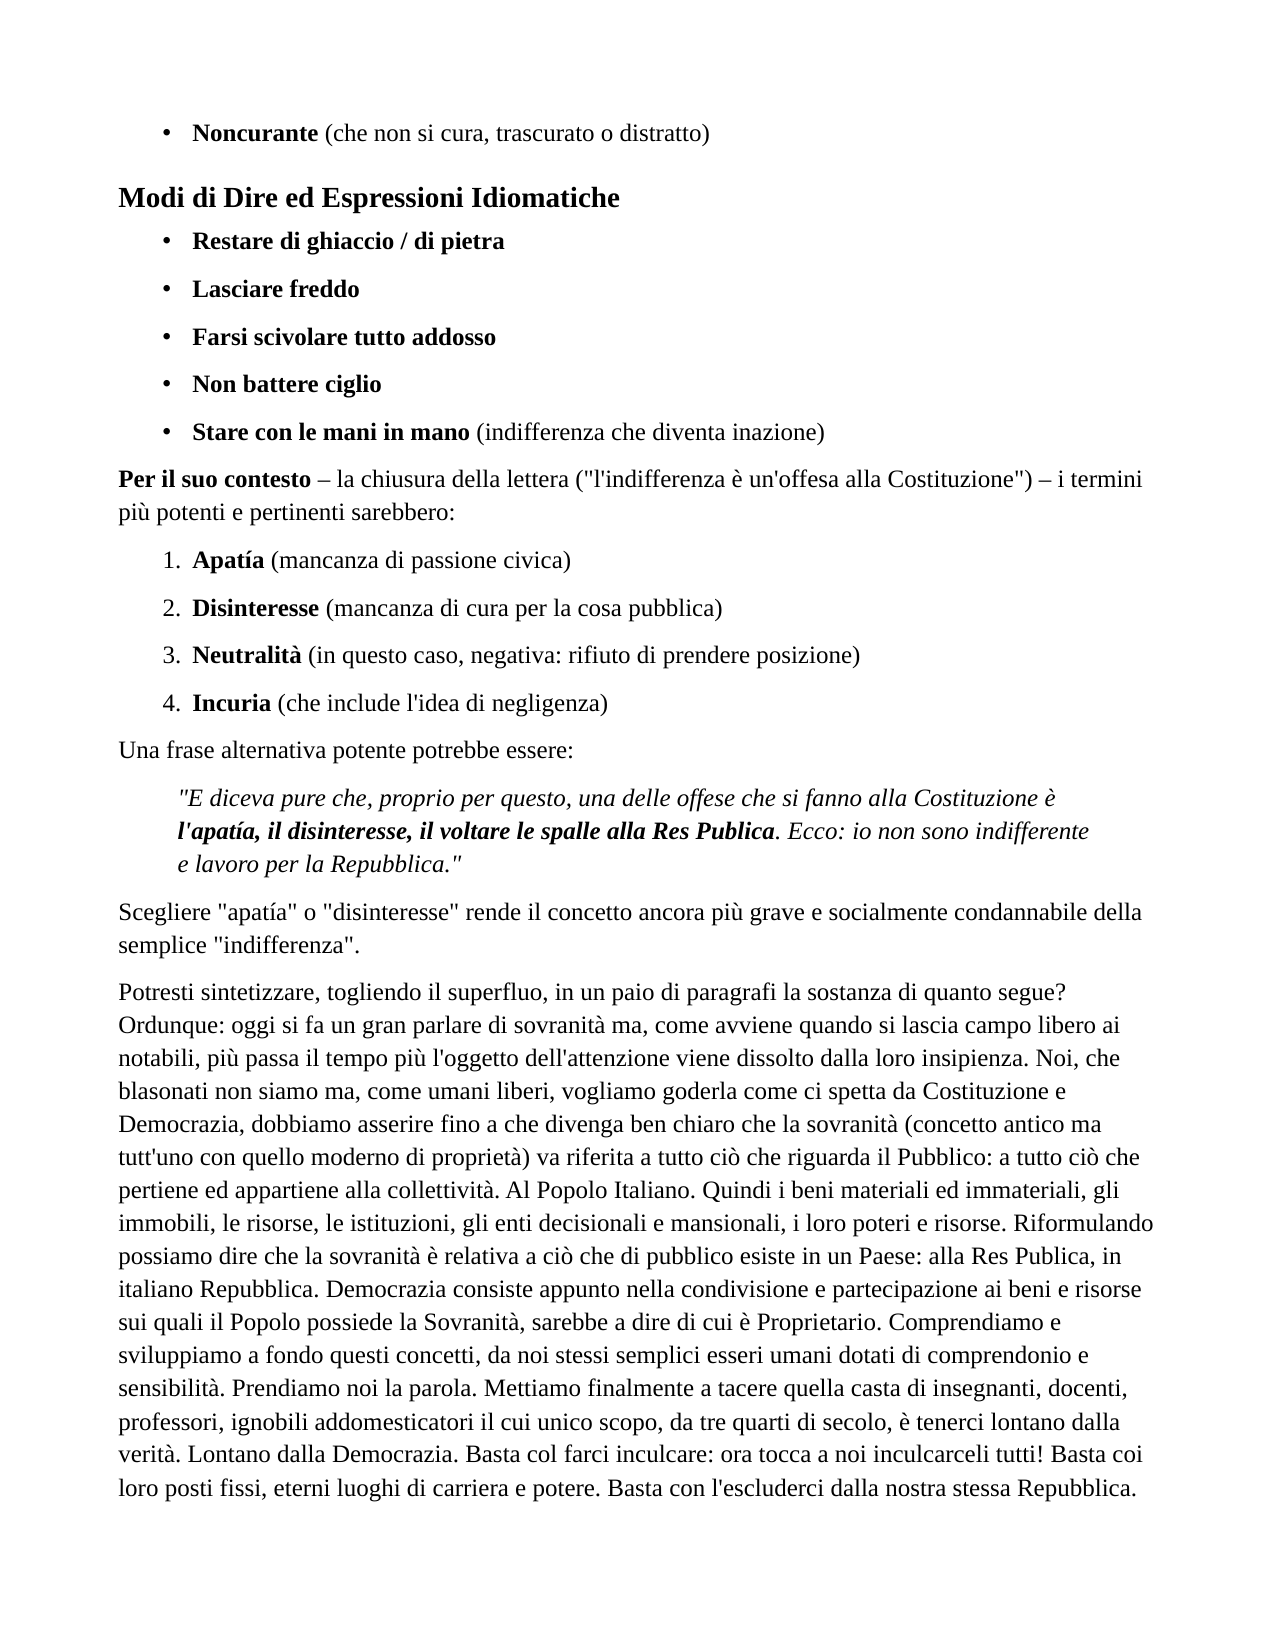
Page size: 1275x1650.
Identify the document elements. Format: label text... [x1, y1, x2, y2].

text Per il suo contesto – la chiusura della lettera ("l'indifferenza è un'offesa alla Costituzione") – i termini più potenti e pertinenti sarebbero: [118, 464, 1157, 526]
list Noncurante (che non si cura, trascurato o distratto) [162, 118, 1157, 147]
list Stare con le mani in mano (indifferenza che diventa inazione) [162, 417, 1157, 446]
list Neutralità (in questo caso, negativa: rifiuto di prendere posizione) [162, 640, 1157, 669]
list Restare di ghiaccio / di pietra [162, 226, 1157, 255]
list Lasciare freddo [162, 274, 1157, 303]
list Apatía (mancanza di passione civica) [162, 545, 1157, 574]
text Una frase alternativa potente potrebbe essere: [118, 735, 1157, 764]
text Scegliere "apatía" o "disinteresse" rende il concetto ancora più grave e socialmente condannabile della semplice "indifferenza". [118, 897, 1157, 958]
list Disinteresse (mancanza di cura per la cosa pubblica) [162, 593, 1157, 621]
text Potresti sintetizzare, togliendo il superfluo, in un paio di paragrafi la sostanza di quanto segue? Ordunque: oggi si fa un gran parlare di sovranità ma, come avviene quando si lascia campo libero ai notabili, più passa il tempo più l'oggetto dell'attenzione viene dissolto dalla loro insipienza. Noi, che blasonati non siamo ma, come umani liberi, vogliamo goderla come ci spetta da Costituzione e Democrazia, dobbiamo asserire fino a che divenga ben chiaro che la sovranità (concetto antico ma tutt'uno con quello moderno di proprietà) va riferita a tutto ciò che riguarda il Pubblico: a tutto ciò che pertiene ed appartiene alla collettività. Al Popolo Italiano. Quindi i beni materiali ed immateriali, gli immobili, le risorse, le istituzioni, gli enti decisionali e mansionali, i loro poteri e risorse. Riformulando possiamo dire che la sovranità è relativa a ciò che di pubblico esiste in un Paese: alla Res Publica, in italiano Repubblica. Democrazia consiste appunto nella condivisione e partecipazione ai beni e risorse sui quali il Popolo possiede la Sovranità, sarebbe a dire di cui è Proprietario. Comprendiamo e sviluppiamo a fondo questi concetti, da noi stessi semplici esseri umani dotati di comprendonio e sensibilità. Prendiamo noi la parola. Mettiamo finalmente a tacere quella casta di insegnanti, docenti, professori, ignobili addomesticatori il cui unico scopo, da tre quarti di secolo, è tenerci lontano dalla verità. Lontano dalla Democrazia. Basta col farci inculcare: ora tocca a noi inculcarceli tutti! Basta coi loro posti fissi, eterni luoghi di carriera e potere. Basta con l'escluderci dalla nostra stessa Repubblica. [118, 977, 1157, 1501]
list Non battere ciglio [162, 369, 1157, 398]
list Farsi scivolare tutto addosso [162, 322, 1157, 350]
subtitle Modi di Dire ed Espressioni Idiomatiche [118, 180, 1157, 214]
list Incuria (che include l'idea di negligenza) [162, 688, 1157, 717]
text "E diceva pure che, proprio per questo, una delle offese che si fanno alla Costituzione è l'apatía, il disinteresse, il voltare le spalle alla Res Publica. Ecco: io non sono indifferente e lavoro per la Repubblica." [177, 783, 1098, 878]
